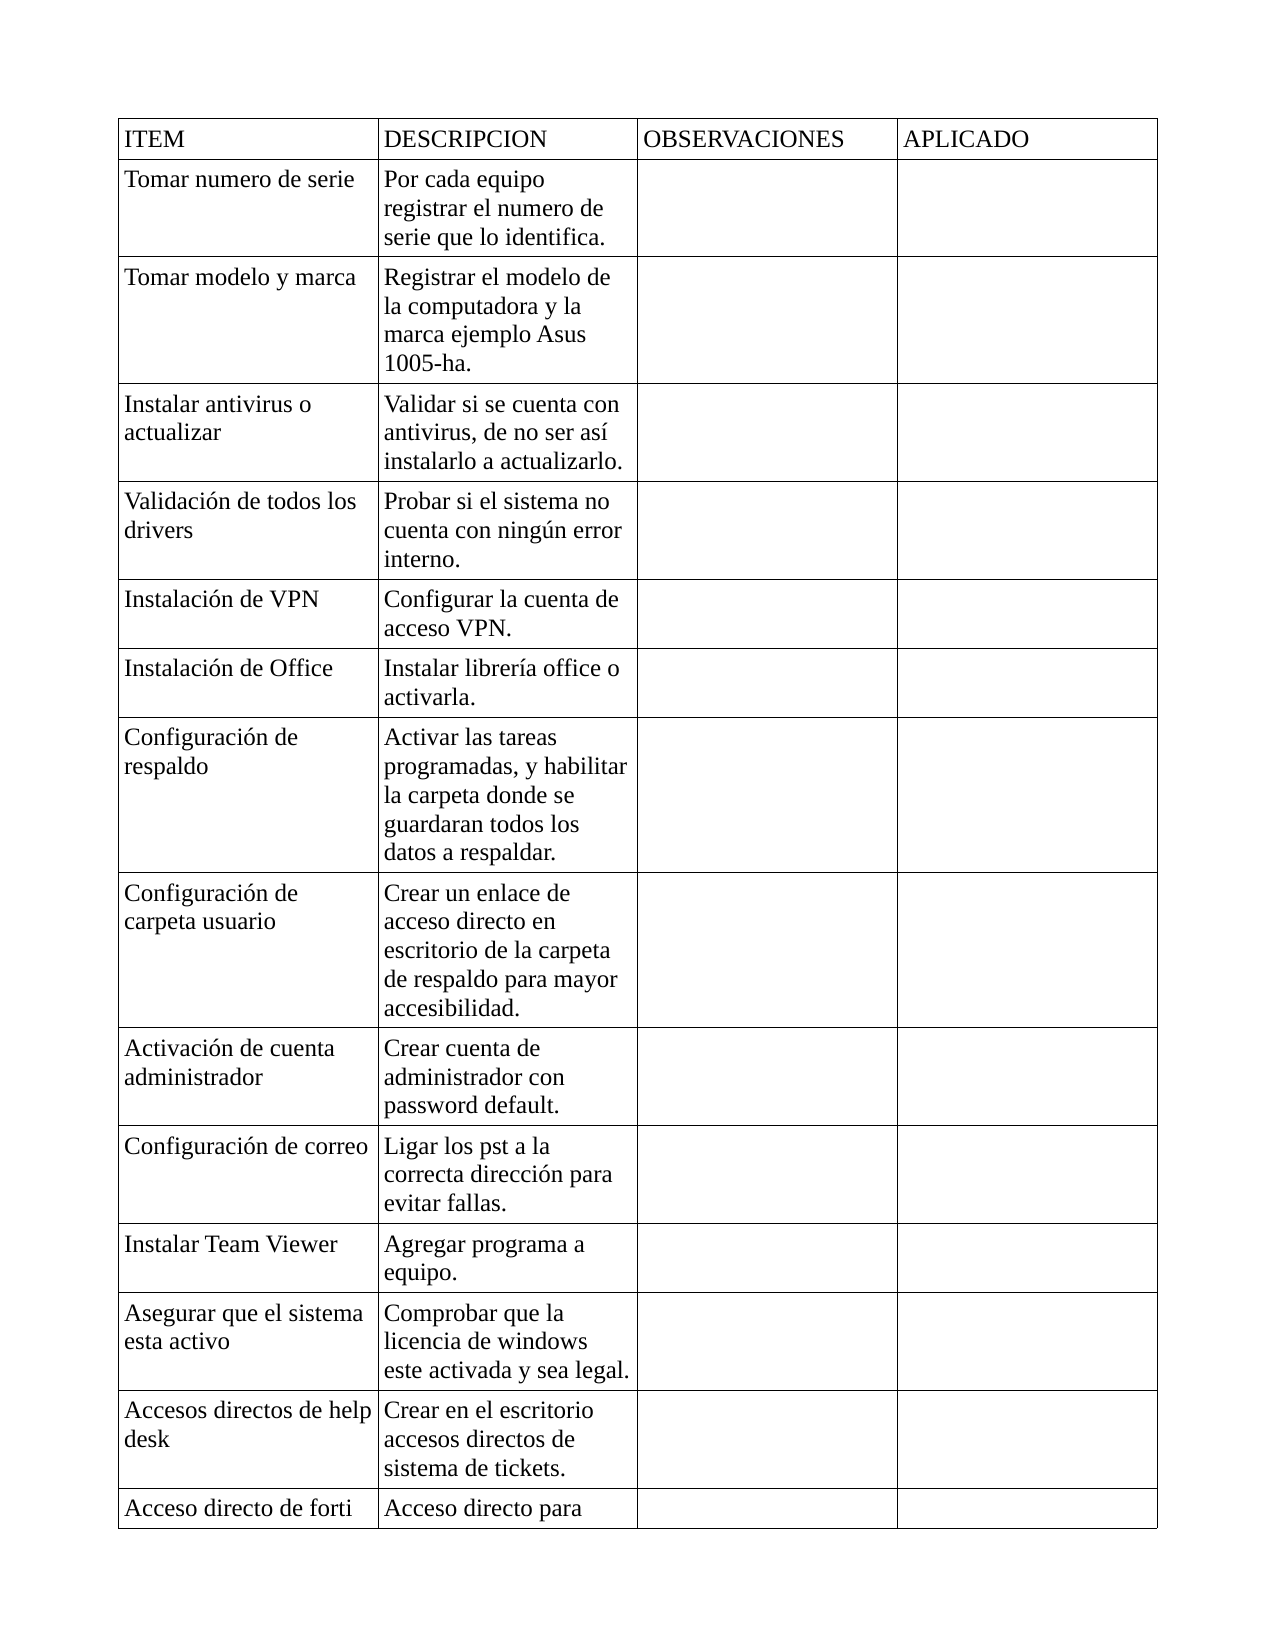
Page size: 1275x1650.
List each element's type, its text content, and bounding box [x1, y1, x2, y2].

table_cell Validar si se cuenta con antivirus, de no ser así instalarlo a actualizarlo. [379, 384, 637, 481]
table_cell [638, 160, 897, 256]
table_cell [638, 1489, 897, 1528]
table_cell [898, 1224, 1157, 1292]
table_cell [638, 1224, 897, 1292]
table_cell Por cada equipo registrar el numero de serie que lo identifica. [379, 160, 637, 256]
table_cell [638, 649, 897, 717]
table_cell [898, 160, 1157, 256]
table_cell Activación de cuenta administrador [119, 1028, 378, 1125]
table_cell Instalar Team Viewer [119, 1224, 378, 1292]
table_header APLICADO [898, 119, 1157, 158]
table_cell Tomar modelo y marca [119, 257, 378, 383]
table_cell Configuración de respaldo [119, 718, 378, 872]
table_cell Instalación de VPN [119, 580, 378, 647]
table_cell [638, 384, 897, 481]
table_cell Crear cuenta de administrador con password default. [379, 1028, 637, 1125]
table_cell Configuración de correo [119, 1126, 378, 1223]
table_cell [638, 482, 897, 578]
table_cell [898, 1126, 1157, 1223]
table_cell [898, 482, 1157, 578]
table_cell [638, 1391, 897, 1487]
table_cell [638, 1028, 897, 1125]
table_cell [898, 649, 1157, 717]
table_cell [638, 257, 897, 383]
table_cell Ligar los pst a la correcta dirección para evitar fallas. [379, 1126, 637, 1223]
table_cell [898, 1028, 1157, 1125]
table_cell Validación de todos los drivers [119, 482, 378, 578]
table_cell Accesos directos de help desk [119, 1391, 378, 1487]
table_cell [638, 580, 897, 647]
table_header DESCRIPCION [379, 119, 637, 158]
table_cell Acceso directo para [379, 1489, 637, 1528]
table_header OBSERVACIONES [638, 119, 897, 158]
table_cell Registrar el modelo de la computadora y la marca ejemplo Asus 1005-ha. [379, 257, 637, 383]
table_cell Agregar programa a equipo. [379, 1224, 637, 1292]
table_cell Instalar antivirus o actualizar [119, 384, 378, 481]
table_cell [898, 257, 1157, 383]
table_cell Asegurar que el sistema esta activo [119, 1293, 378, 1390]
table_cell [898, 384, 1157, 481]
table_cell [898, 718, 1157, 872]
table_cell Instalar librería office o activarla. [379, 649, 637, 717]
table_cell Acceso directo de forti [119, 1489, 378, 1528]
table_cell [898, 580, 1157, 647]
table_header ITEM [119, 119, 378, 158]
table_cell [898, 1391, 1157, 1487]
table_cell Crear en el escritorio accesos directos de sistema de tickets. [379, 1391, 637, 1487]
table_cell [638, 1126, 897, 1223]
table_cell [638, 1293, 897, 1390]
table_cell [638, 718, 897, 872]
table_cell [898, 1489, 1157, 1528]
table_cell Activar las tareas programadas, y habilitar la carpeta donde se guardaran todos los datos a respaldar. [379, 718, 637, 872]
table_cell Crear un enlace de acceso directo en escritorio de la carpeta de respaldo para mayor accesibilidad. [379, 873, 637, 1027]
table_cell Comprobar que la licencia de windows este activada y sea legal. [379, 1293, 637, 1390]
table_cell [898, 1293, 1157, 1390]
table_cell [638, 873, 897, 1027]
table_cell Configurar la cuenta de acceso VPN. [379, 580, 637, 647]
table_cell [898, 873, 1157, 1027]
table_cell Instalación de Office [119, 649, 378, 717]
table_cell Configuración de carpeta usuario [119, 873, 378, 1027]
table_cell Probar si el sistema no cuenta con ningún error interno. [379, 482, 637, 578]
table_cell Tomar numero de serie [119, 160, 378, 256]
